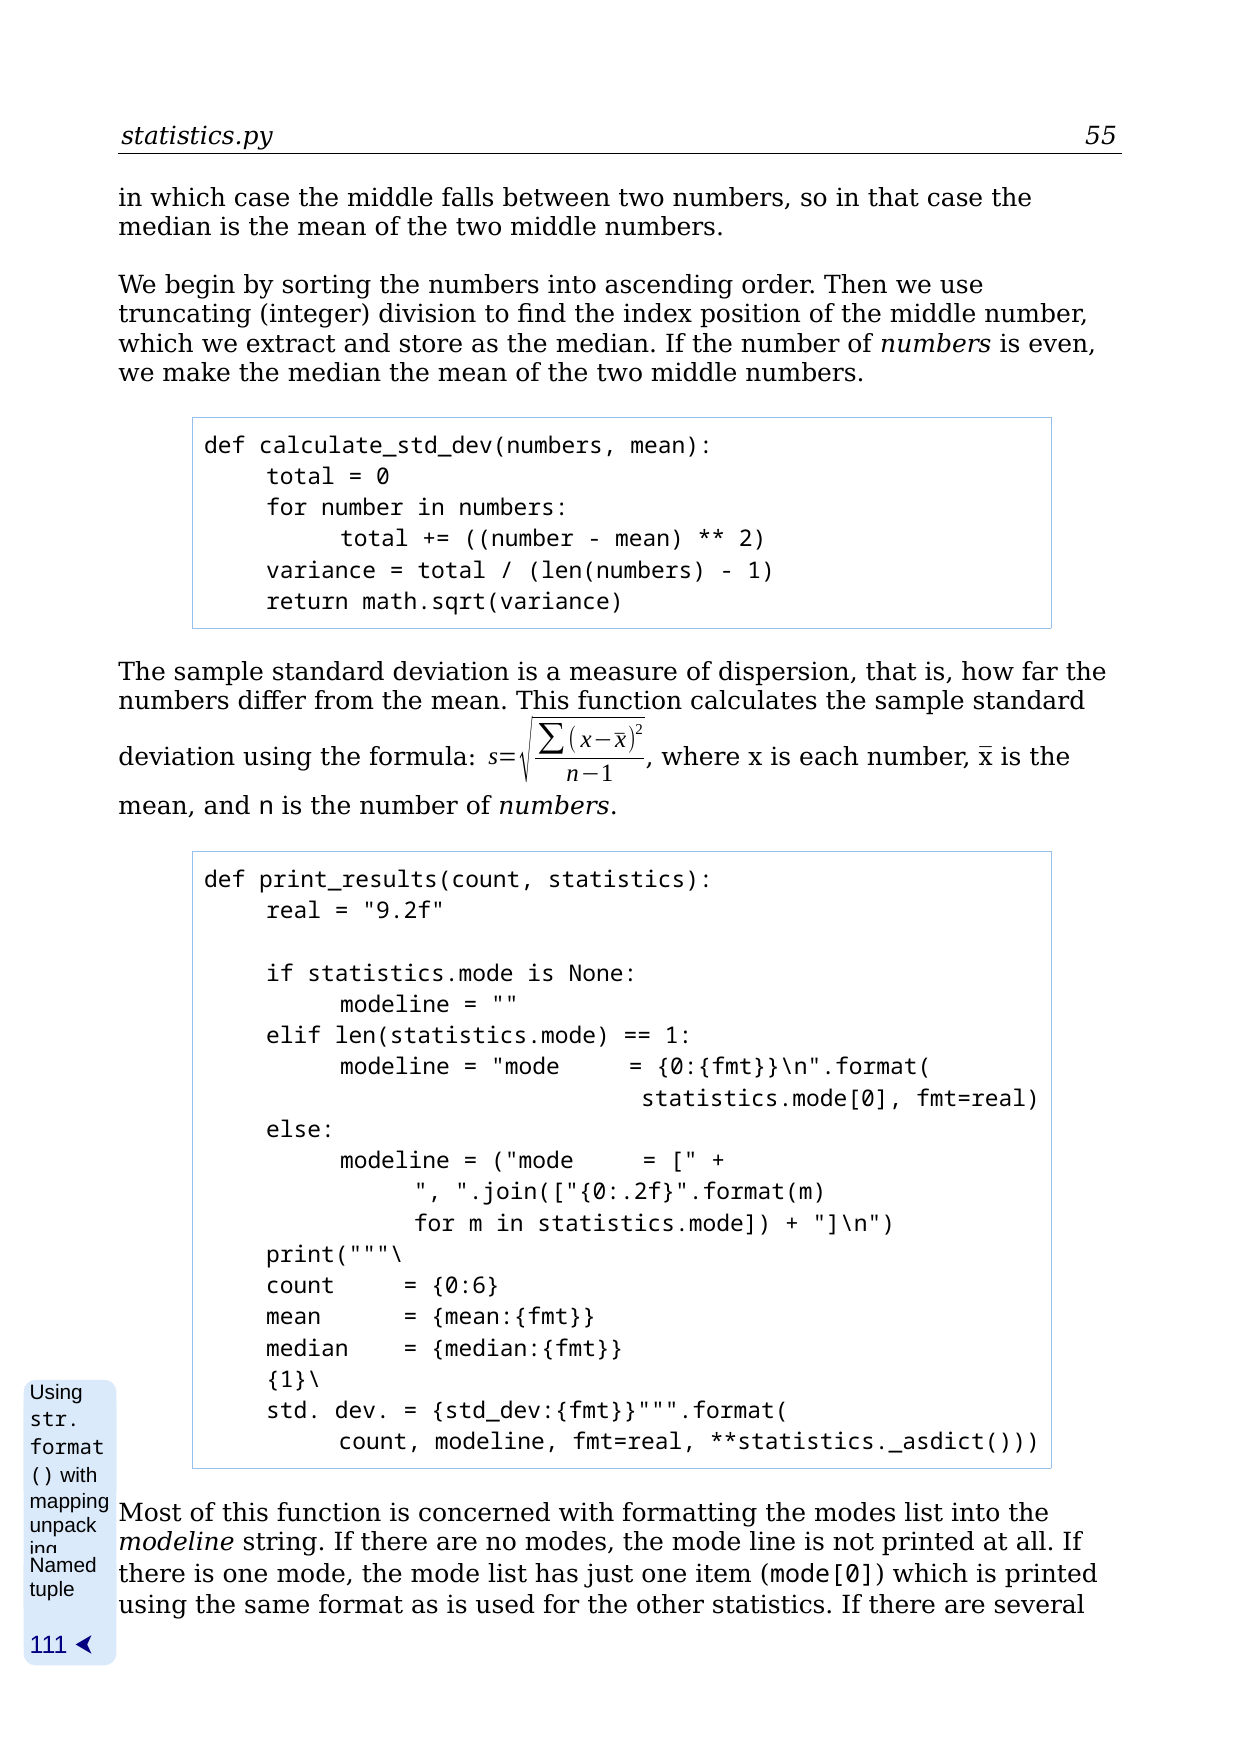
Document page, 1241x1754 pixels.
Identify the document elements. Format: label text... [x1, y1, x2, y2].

text if statistics.mode is None: [193, 944, 1051, 976]
text def calculate_std_dev(numbers, mean): [193, 418, 1051, 448]
text statistics.mode[0], fmt=real) [193, 1069, 1051, 1101]
text return math.sqrt(variance) [193, 573, 1051, 628]
text We begin by sorting the numbers into ascending order. Then we use truncating (integer) division to find the index position of the middle number, which we extract and store as the median. If the number of numbers is even, we make the median the mean of the two middle numbers. [118, 271, 1122, 387]
text elif len(statistics.mode) == 1: [193, 1007, 1051, 1038]
text ", ".join(["{0:.2f}".format(m) [193, 1163, 1051, 1194]
text std. dev. = {std_dev:{fmt}}""".format( [193, 1382, 1051, 1413]
text count, modeline, fmt=real, **statistics._asdict())) [193, 1413, 1051, 1468]
text Most of this function is concerned with formatting the modes list into the modeline string. If there are no modes, the mode line is not printed at all. If there is one mode, the mode list has just one item (mode[0]) which is printed using the same format as is used for the other statistics. If there are several [118, 1498, 1122, 1619]
text {1}\ [193, 1351, 1051, 1382]
text The sample standard deviation is a measure of dispersion, that is, how far the numbers differ from the mean. This function calculates the sample standard deviation using the formula: , where x is each number, x̅ is the mean, and n is the number of numbers. [118, 657, 1122, 821]
text print("""\ [193, 1226, 1051, 1257]
text median = {median:{fmt}} [193, 1319, 1051, 1351]
text count = {0:6} [193, 1257, 1051, 1288]
text in which case the middle falls between two numbers, so in that case the median is the mean of the two middle numbers. [118, 183, 1122, 241]
text modeline = ("mode = [" + [193, 1132, 1051, 1163]
text else: [193, 1101, 1051, 1132]
text def print_results(count, statistics): [193, 852, 1051, 882]
text total += ((number - mean) ** 2) [193, 510, 1051, 542]
text variance = total / (len(numbers) - 1) [193, 542, 1051, 573]
text for number in numbers: [193, 479, 1051, 510]
text total = 0 [193, 448, 1051, 479]
text for m in statistics.mode]) + "]\n") [193, 1194, 1051, 1226]
text modeline = "mode = {0:{fmt}}\n".format( [193, 1038, 1051, 1069]
text modeline = "" [193, 976, 1051, 1007]
text real = "9.2f" [193, 882, 1051, 913]
text mean = {mean:{fmt}} [193, 1288, 1051, 1319]
